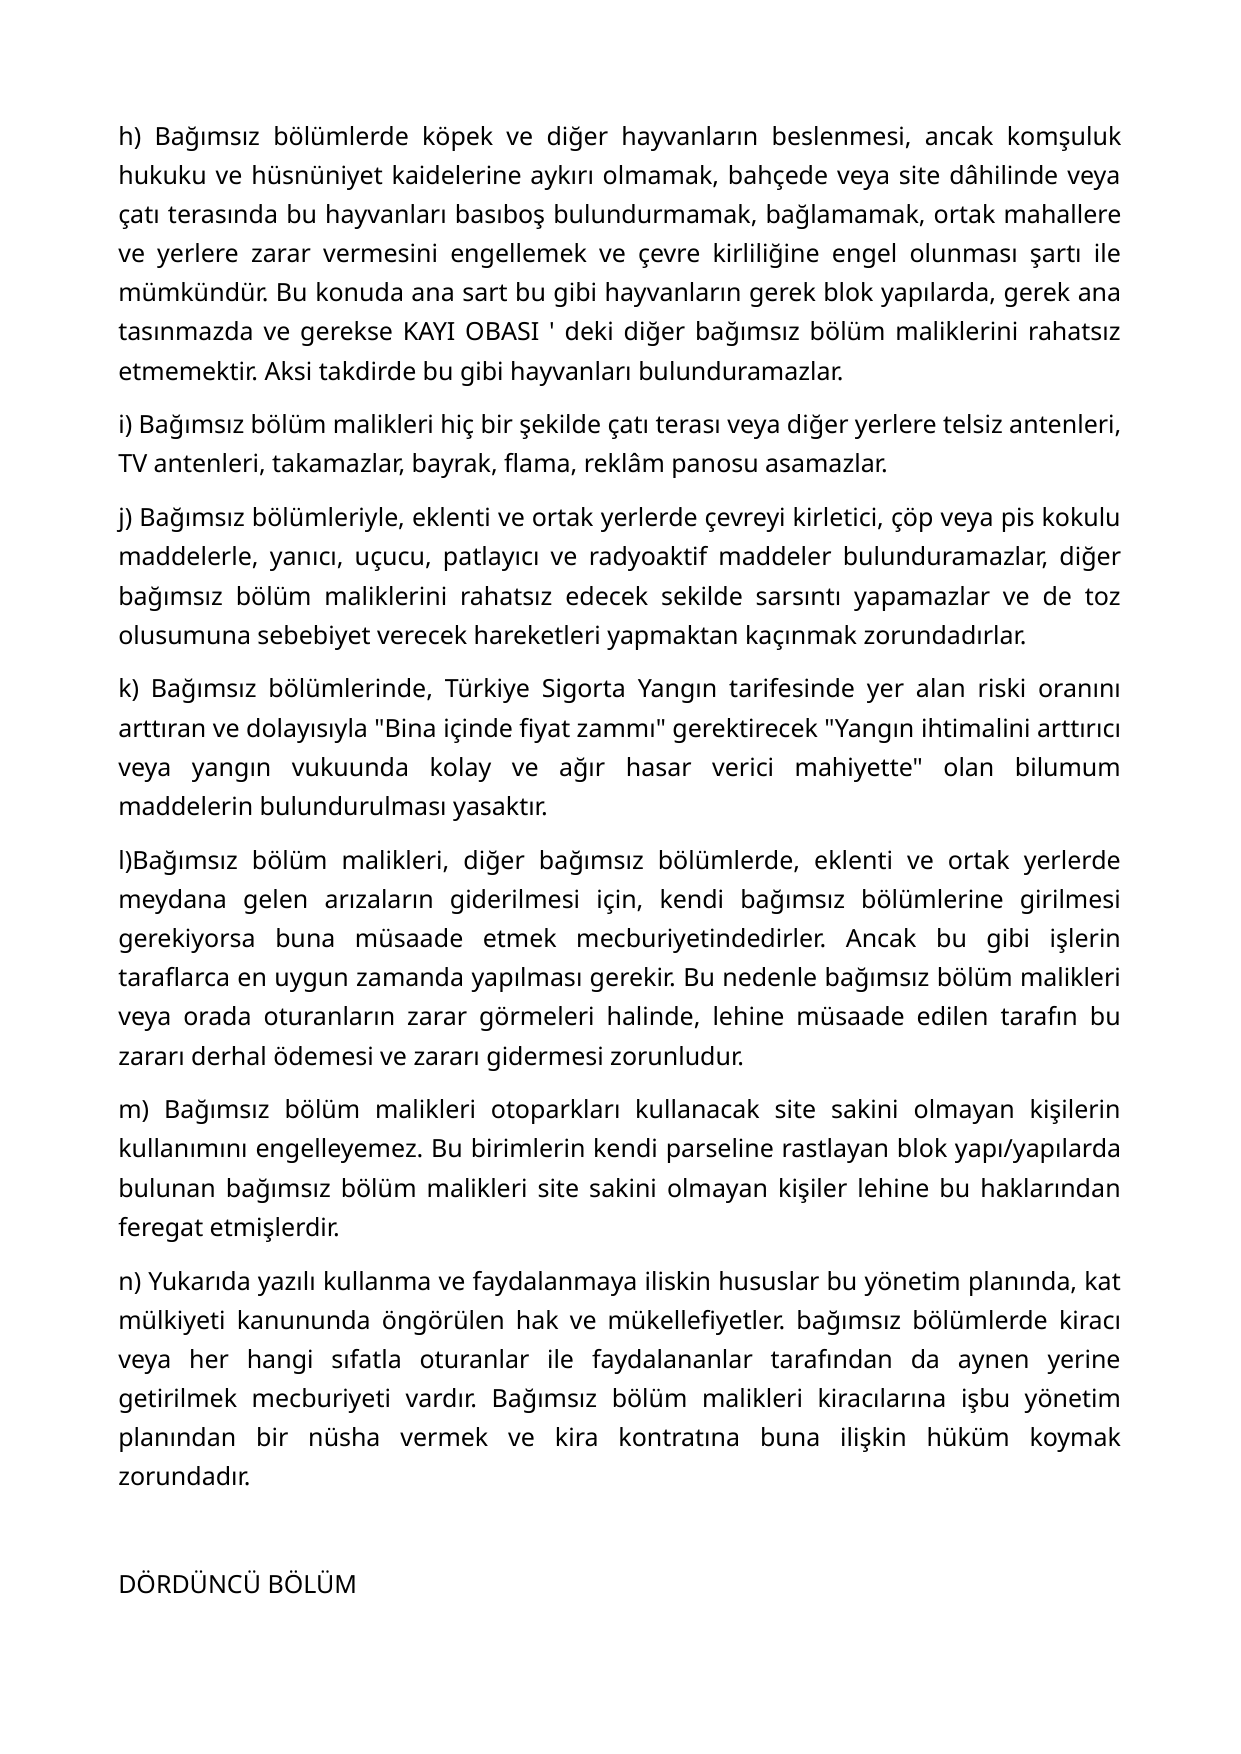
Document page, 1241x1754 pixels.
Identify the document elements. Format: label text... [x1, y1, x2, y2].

text m) Bağımsız bölüm malikleri otoparkları kullanacak site sakini olmayan kişilerin kullanımını engelleyemez. Bu birimlerin kendi parseline rastlayan blok yapı/yapılarda bulunan bağımsız bölüm malikleri site sakini olmayan kişiler lehine bu haklarından feregat etmişlerdir. [118, 1092, 1122, 1243]
text n) Yukarıda yazılı kullanma ve faydalanmaya iliskin hususlar bu yönetim planında, kat mülkiyeti kanununda öngörülen hak ve mükellefiyetler. bağımsız bölümlerde kiracı veya her hangi sıfatla oturanlar ile faydalananlar tarafından da aynen yerine getirilmek mecburiyeti vardır. Bağımsız bölüm malikleri kiracılarına işbu yönetim planından bir nüsha vermek ve kira kontratına buna ilişkin hüküm koymak zorundadır. [118, 1263, 1122, 1493]
text k) Bağımsız bölümlerinde, Türkiye Sigorta Yangın tarifesinde yer alan riski oranını arttıran ve dolayısıyla "Bina içinde fiyat zammı" gerektirecek "Yangın ihtimalini arttırıcı veya yangın vukuunda kolay ve ağır hasar verici mahiyette" olan bilumum maddelerin bulundurulması yasaktır. [118, 671, 1122, 823]
text j) Bağımsız bölümleriyle, eklenti ve ortak yerlerde çevreyi kirletici, çöp veya pis kokulu maddelerle, yanıcı, uçucu, patlayıcı ve radyoaktif maddeler bulunduramazlar, diğer bağımsız bölüm maliklerini rahatsız edecek sekilde sarsıntı yapamazlar ve de toz olusumuna sebebiyet verecek hareketleri yapmaktan kaçınmak zorundadırlar. [118, 500, 1122, 651]
text l)Bağımsız bölüm malikleri, diğer bağımsız bölümlerde, eklenti ve ortak yerlerde meydana gelen arızaların giderilmesi için, kendi bağımsız bölümlerine girilmesi gerekiyorsa buna müsaade etmek mecburiyetindedirler. Ancak bu gibi işlerin taraflarca en uygun zamanda yapılması gerekir. Bu nedenle bağımsız bölüm malikleri veya orada oturanların zarar görmeleri halinde, lehine müsaade edilen tarafın bu zararı derhal ödemesi ve zararı gidermesi zorunludur. [118, 842, 1122, 1072]
text h) Bağımsız bölümlerde köpek ve diğer hayvanların beslenmesi, ancak komşuluk hukuku ve hüsnüniyet kaidelerine aykırı olmamak, bahçede veya site dâhilinde veya çatı terasında bu hayvanları basıboş bulundurmamak, bağlamamak, ortak mahallere ve yerlere zarar vermesini engellemek ve çevre kirliliğine engel olunması şartı ile mümkündür. Bu konuda ana sart bu gibi hayvanların gerek blok yapılarda, gerek ana tasınmazda ve gerekse KAYI OBASI ' deki diğer bağımsız bölüm maliklerini rahatsız etmemektir. Aksi takdirde bu gibi hayvanları bulunduramazlar. [118, 118, 1122, 387]
text DÖRDÜNCÜ BÖLÜM [118, 1566, 1122, 1601]
text i) Bağımsız bölüm malikleri hiç bir şekilde çatı terası veya diğer yerlere telsiz antenleri, TV antenleri, takamazlar, bayrak, flama, reklâm panosu asamazlar. [118, 407, 1122, 480]
